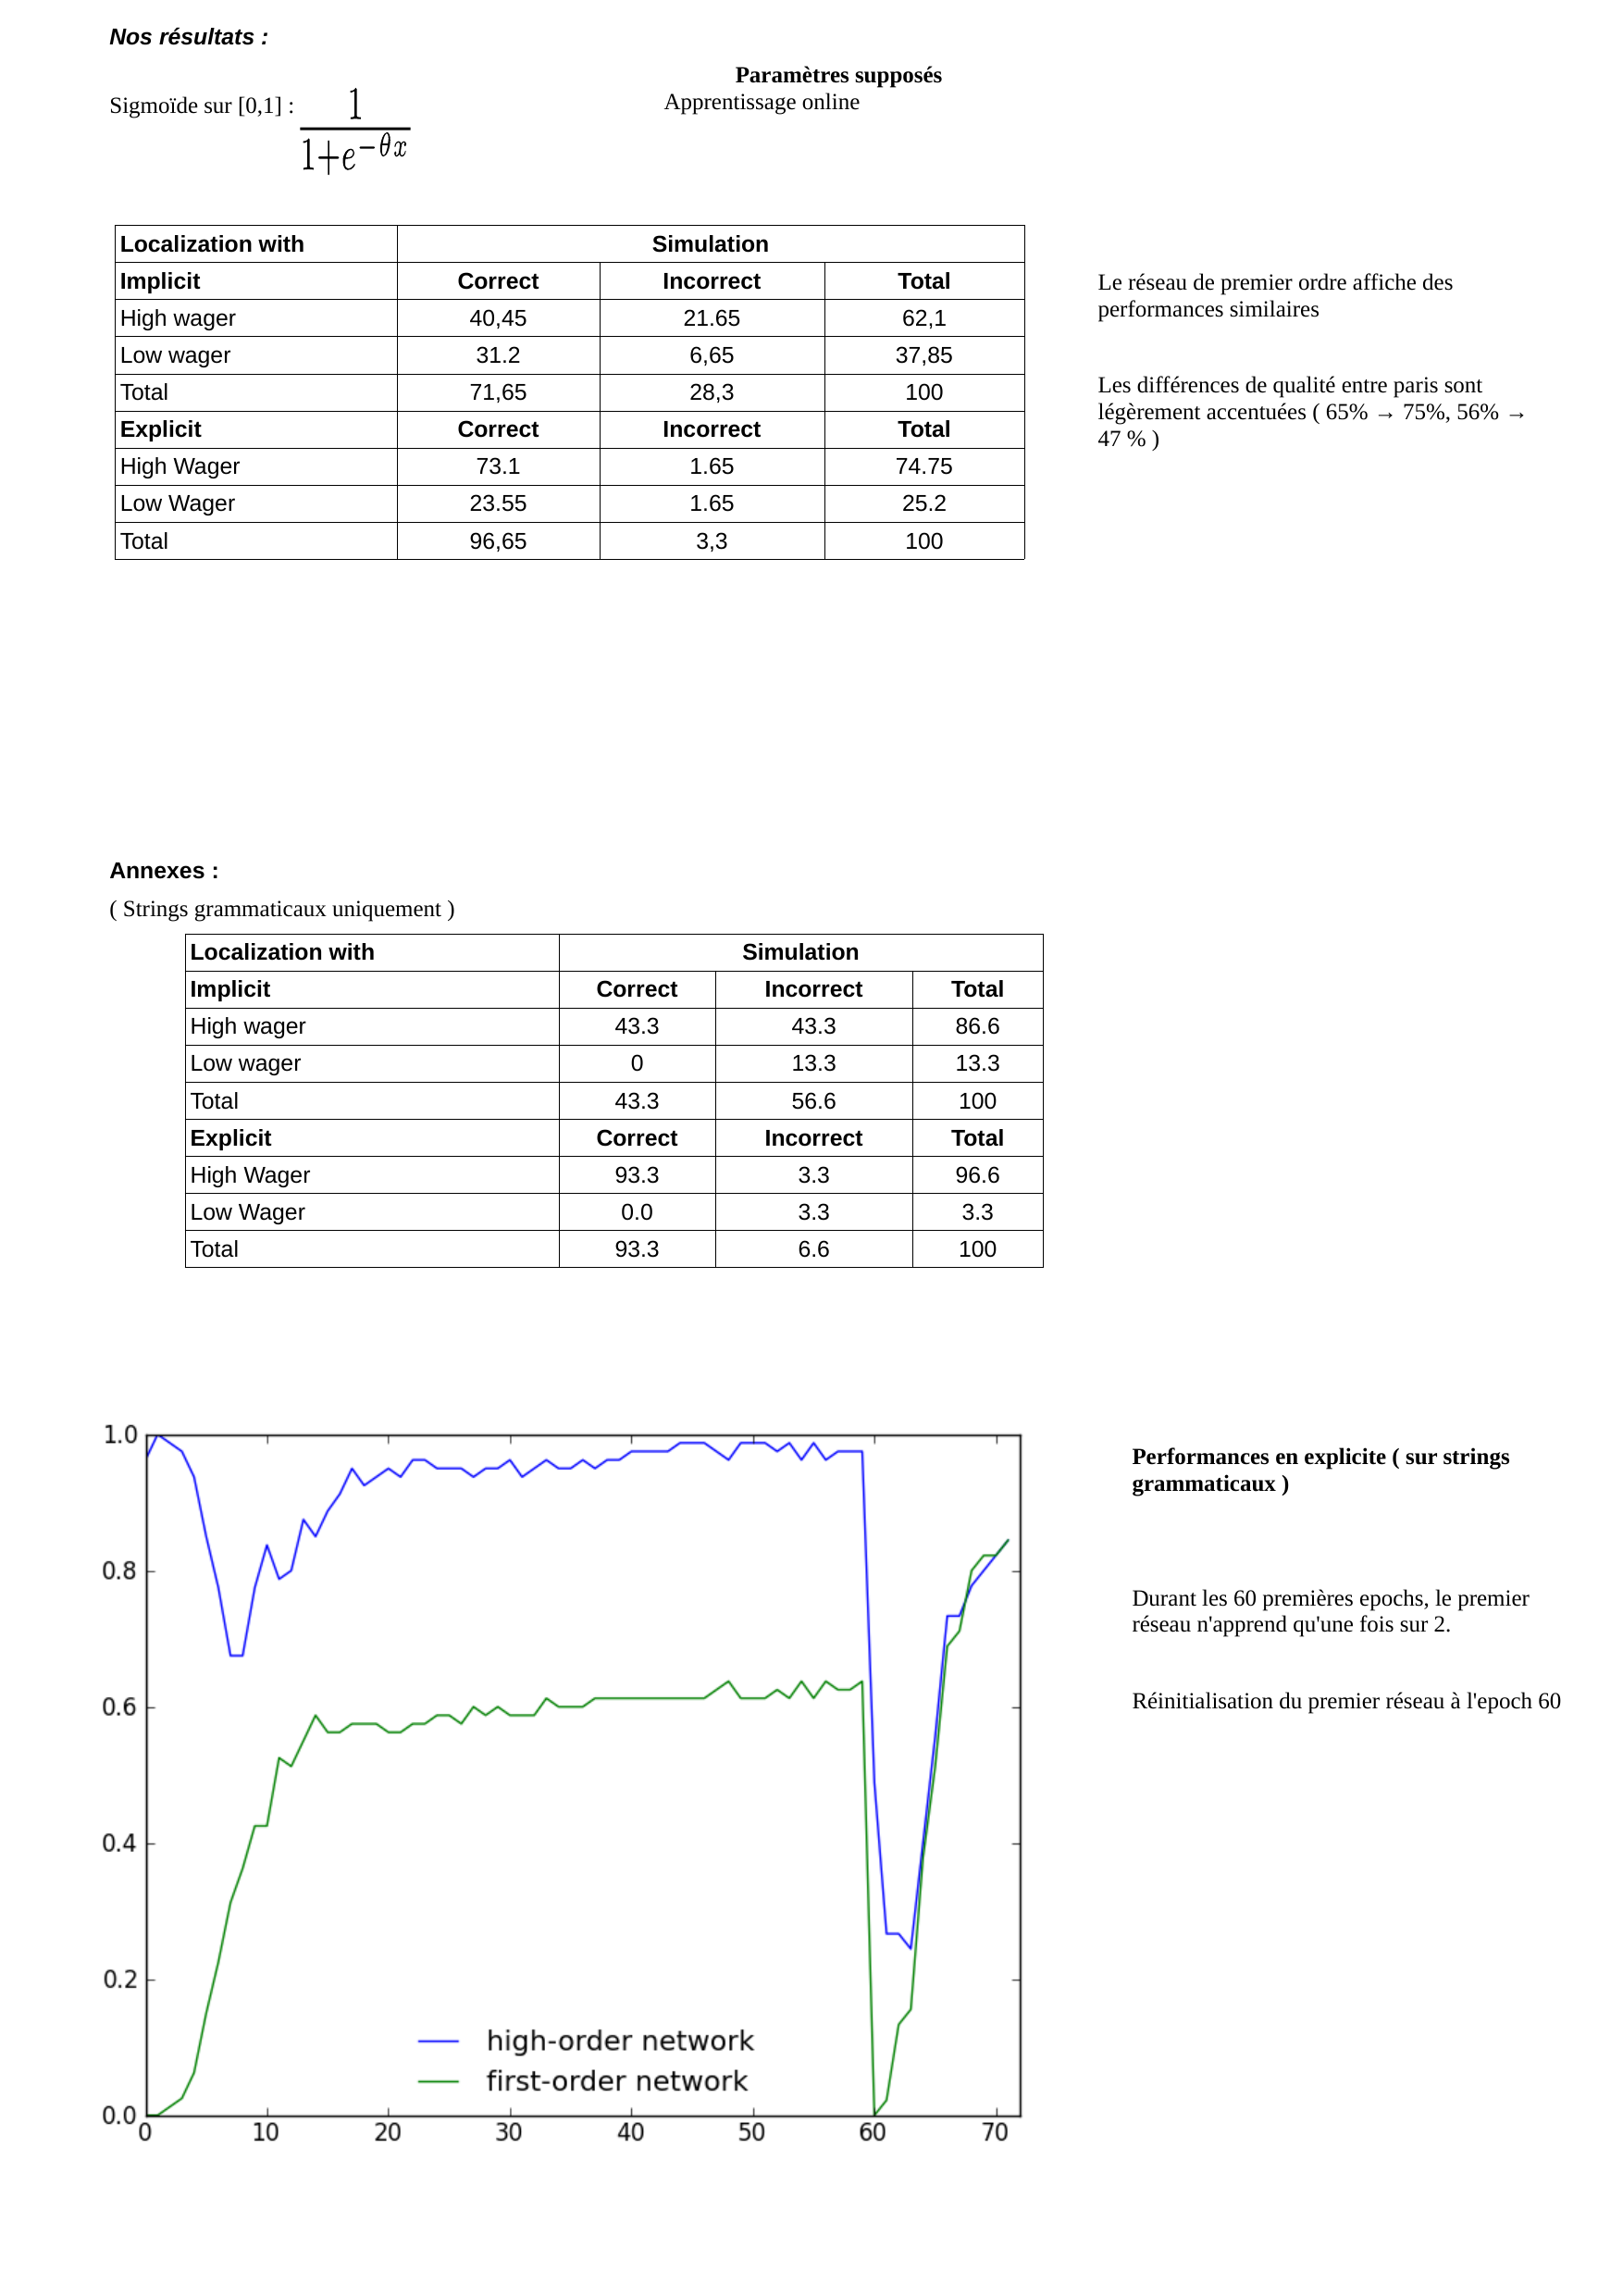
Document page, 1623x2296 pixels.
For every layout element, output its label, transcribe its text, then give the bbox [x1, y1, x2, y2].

table_cell 62,1 [825, 300, 1024, 336]
table_cell Total [825, 412, 1024, 448]
table_cell Low wager [186, 1046, 559, 1082]
table_cell 93.3 [560, 1231, 715, 1267]
table_cell 3,3 [601, 523, 824, 559]
table_cell Incorrect [716, 1120, 912, 1156]
table_cell 13.3 [716, 1046, 912, 1082]
table_cell 21.65 [601, 300, 824, 336]
table_cell 73.1 [398, 449, 600, 485]
table_cell 100 [913, 1231, 1043, 1267]
table_cell 37,85 [825, 337, 1024, 373]
table_cell High Wager [186, 1157, 559, 1193]
table_cell 23.55 [398, 486, 600, 522]
table_header Localization with [116, 226, 397, 262]
table_cell 0 [560, 1046, 715, 1082]
table_header Le réseau de premier ordre affiche des performances similaires Les différences de qualité entre paris sont légèrement accentuées ( 65% → 75%, 56% → 47 % ) [1025, 225, 1537, 559]
table_cell Correct [560, 1120, 715, 1156]
table_cell Explicit [116, 412, 397, 448]
table_cell 3.3 [716, 1157, 912, 1193]
table_cell Correct [560, 972, 715, 1008]
subtitle Nos résultats : [109, 23, 1568, 49]
table_cell Implicit [186, 972, 559, 1008]
table_header Apprentissage online [664, 88, 1568, 187]
table_cell Total [116, 523, 397, 559]
table_header Simulation [560, 935, 1043, 970]
table_cell 100 [825, 523, 1024, 559]
table_cell 1.65 [601, 449, 824, 485]
table_cell 13.3 [913, 1046, 1043, 1082]
table_cell 93.3 [560, 1157, 715, 1193]
table_cell 31.2 [398, 337, 600, 373]
table_header Localization with [186, 935, 559, 970]
table_cell Total [186, 1231, 559, 1267]
table_cell Correct [398, 263, 600, 299]
table_cell High wager [116, 300, 397, 336]
table_cell Low Wager [186, 1194, 559, 1230]
table_cell Implicit [116, 263, 397, 299]
table_cell 43.3 [560, 1009, 715, 1045]
table_cell 96.6 [913, 1157, 1043, 1193]
table_cell 28,3 [601, 375, 824, 410]
table_cell 0.0 [560, 1194, 715, 1230]
table_header Simulation [398, 226, 1024, 262]
table_cell High Wager [116, 449, 397, 485]
table_header Sigmoïde sur [0,1] : [109, 88, 663, 187]
subtitle Paramètres supposés [109, 61, 1568, 88]
table_cell Low wager [116, 337, 397, 373]
text ( Strings grammaticaux uniquement ) [109, 895, 1568, 922]
table_cell Total [116, 375, 397, 410]
table_cell 40,45 [398, 300, 600, 336]
table_cell 100 [825, 375, 1024, 410]
table_cell 43.3 [560, 1083, 715, 1119]
table_cell Incorrect [601, 263, 824, 299]
table_cell 3.3 [913, 1194, 1043, 1230]
table_cell Low Wager [116, 486, 397, 522]
table_cell 74.75 [825, 449, 1024, 485]
table_cell 25.2 [825, 486, 1024, 522]
table_cell 1.65 [601, 486, 824, 522]
table_cell Total [186, 1083, 559, 1119]
table_cell Total [913, 1120, 1043, 1156]
table_cell 96,65 [398, 523, 600, 559]
table_cell 43.3 [716, 1009, 912, 1045]
table_cell Incorrect [601, 412, 824, 448]
table_cell 71,65 [398, 375, 600, 410]
table_cell Correct [398, 412, 600, 448]
text Durant les 60 premières epochs, le premier réseau n'apprend qu'une fois sur 2. [1133, 1584, 1568, 1637]
picture [5, 1350, 1133, 2201]
table_cell High wager [186, 1009, 559, 1045]
table_cell Explicit [186, 1120, 559, 1156]
table_cell 6,65 [601, 337, 824, 373]
table_cell Total [825, 263, 1024, 299]
table_cell 100 [913, 1083, 1043, 1119]
table_cell 86.6 [913, 1009, 1043, 1045]
table_cell 3.3 [716, 1194, 912, 1230]
table_cell Incorrect [716, 972, 912, 1008]
subtitle Annexes : [109, 857, 1568, 884]
text Performances en explicite ( sur strings grammaticaux ) [1133, 1443, 1568, 1496]
table_cell Total [913, 972, 1043, 1008]
table_cell 6.6 [716, 1231, 912, 1267]
text Réinitialisation du premier réseau à l'epoch 60 [1133, 1687, 1568, 1714]
table_cell 56.6 [716, 1083, 912, 1119]
